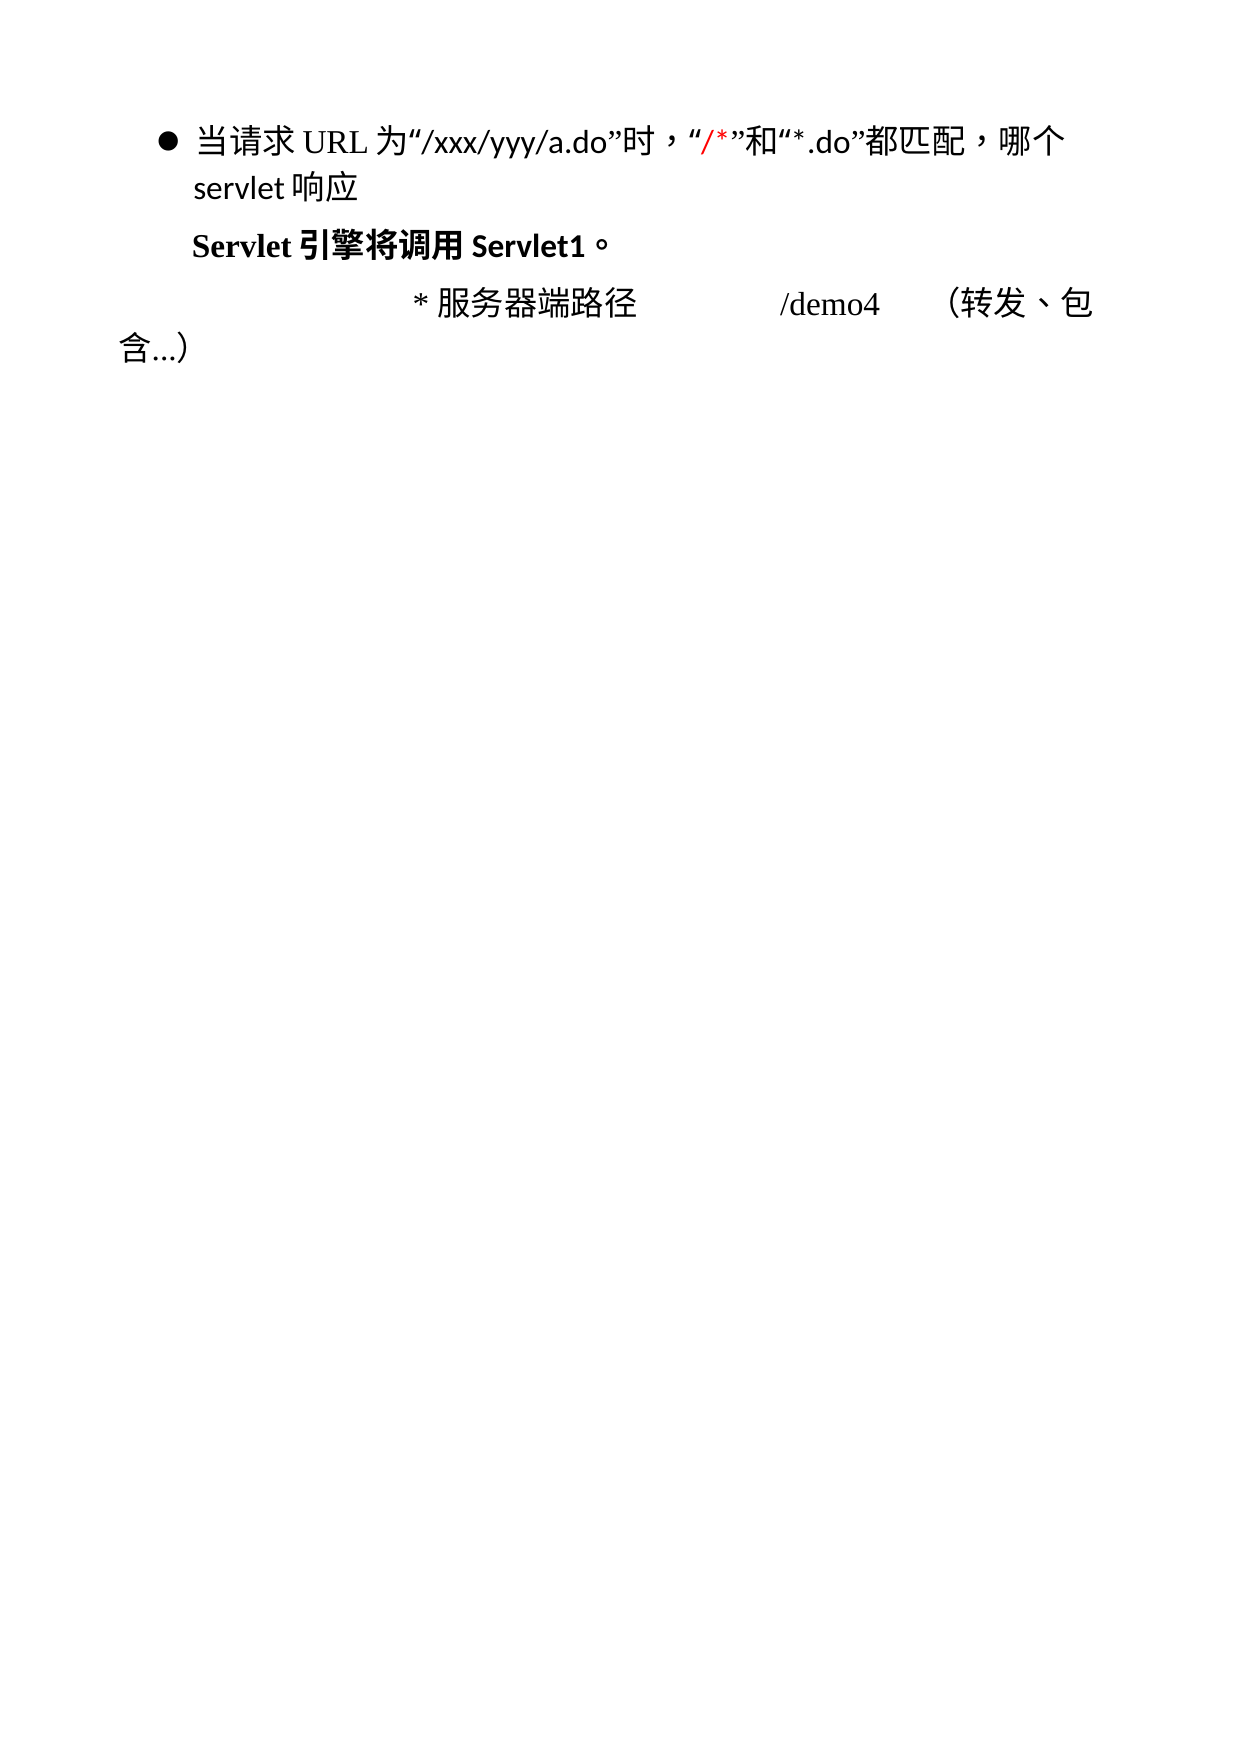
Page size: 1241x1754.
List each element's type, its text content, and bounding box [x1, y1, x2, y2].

text * 服务器端路径 /demo4 （转发、包含...） [118, 279, 1122, 370]
text l当请求URL为“/xxx/yyy/a.do”时，“/*”和“*.do”都匹配，哪个servlet响应 [156, 118, 1122, 209]
text Servlet引擎将调用Servlet1。 [118, 221, 1122, 267]
